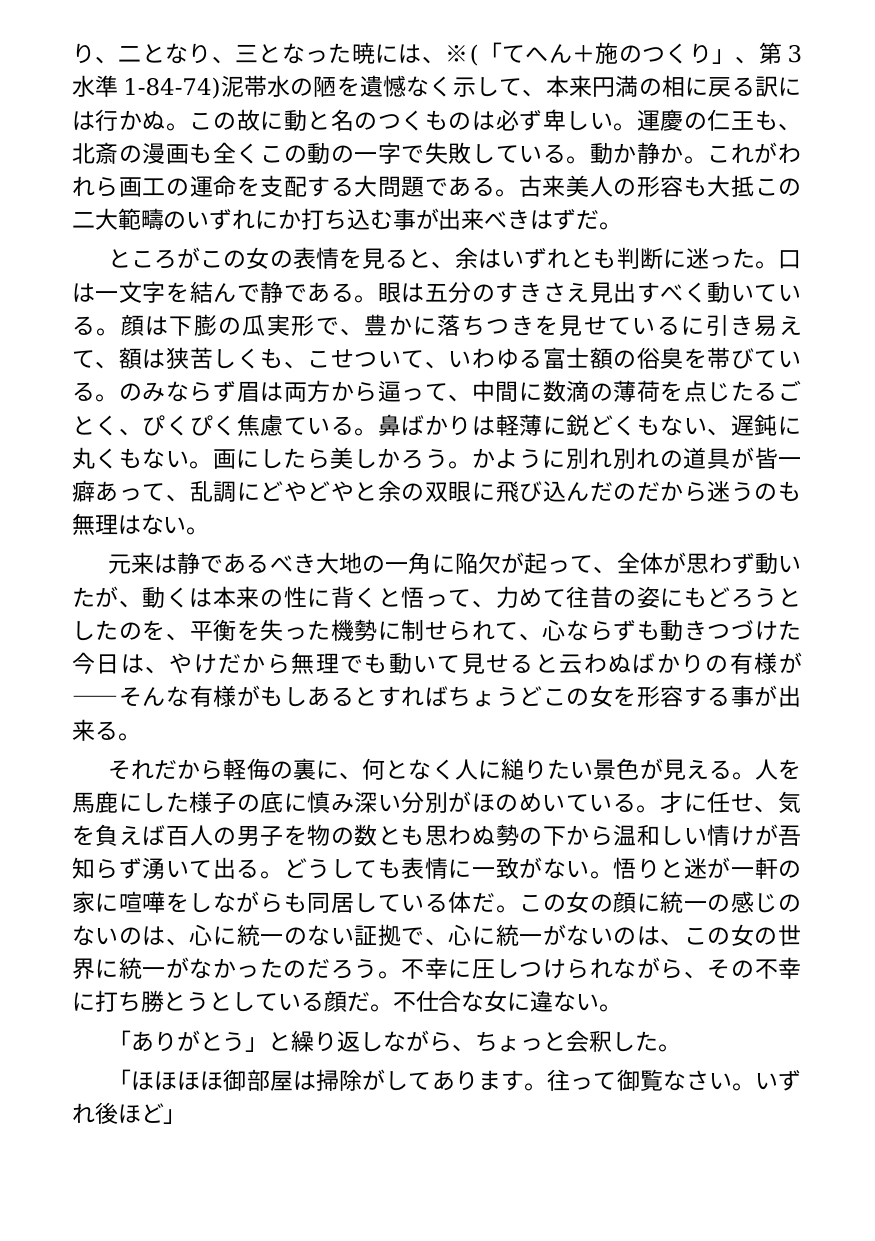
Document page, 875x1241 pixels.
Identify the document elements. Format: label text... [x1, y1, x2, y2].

text 「ありがとう」と繰り返しながら、ちょっと会釈した。 [72, 1023, 802, 1057]
text 元来は静であるべき大地の一角に陥欠が起って、全体が思わず動いたが、動くは本来の性に背くと悟って、力めて往昔の姿にもどろうとしたのを、平衡を失った機勢に制せられて、心ならずも動きつづけた今日は、やけだから無理でも動いて見せると云わぬばかりの有様が――そんな有様がもしあるとすればちょうどこの女を形容する事が出来る。 [72, 546, 802, 746]
text 「ほほほほ御部屋は掃除がしてあります。往って御覧なさい。いずれ後ほど」 [72, 1063, 802, 1129]
text り、二となり、三となった暁には、※(「てへん＋施のつくり」、第3水準1-84-74)泥帯水の陋を遺憾なく示して、本来円満の相に戻る訳には行かぬ。この故に動と名のつくものは必ず卑しい。運慶の仁王も、北斎の漫画も全くこの動の一字で失敗している。動か静か。これがわれら画工の運命を支配する大問題である。古来美人の形容も大抵この二大範疇のいずれにか打ち込む事が出来べきはずだ。 [72, 36, 802, 235]
text それだから軽侮の裏に、何となく人に縋りたい景色が見える。人を馬鹿にした様子の底に慎み深い分別がほのめいている。才に任せ、気を負えば百人の男子を物の数とも思わぬ勢の下から温和しい情けが吾知らず湧いて出る。どうしても表情に一致がない。悟りと迷が一軒の家に喧嘩をしながらも同居している体だ。この女の顔に統一の感じのないのは、心に統一のない証拠で、心に統一がないのは、この女の世界に統一がなかったのだろう。不幸に圧しつけられながら、その不幸に打ち勝とうとしている顔だ。不仕合な女に違ない。 [72, 752, 802, 1017]
text ところがこの女の表情を見ると、余はいずれとも判断に迷った。口は一文字を結んで静である。眼は五分のすきさえ見出すべく動いている。顔は下膨の瓜実形で、豊かに落ちつきを見せているに引き易えて、額は狭苦しくも、こせついて、いわゆる富士額の俗臭を帯びている。のみならず眉は両方から逼って、中間に数滴の薄荷を点じたるごとく、ぴくぴく焦慮ている。鼻ばかりは軽薄に鋭どくもない、遅鈍に丸くもない。画にしたら美しかろう。かように別れ別れの道具が皆一癖あって、乱調にどやどやと余の双眼に飛び込んだのだから迷うのも無理はない。 [72, 241, 802, 540]
